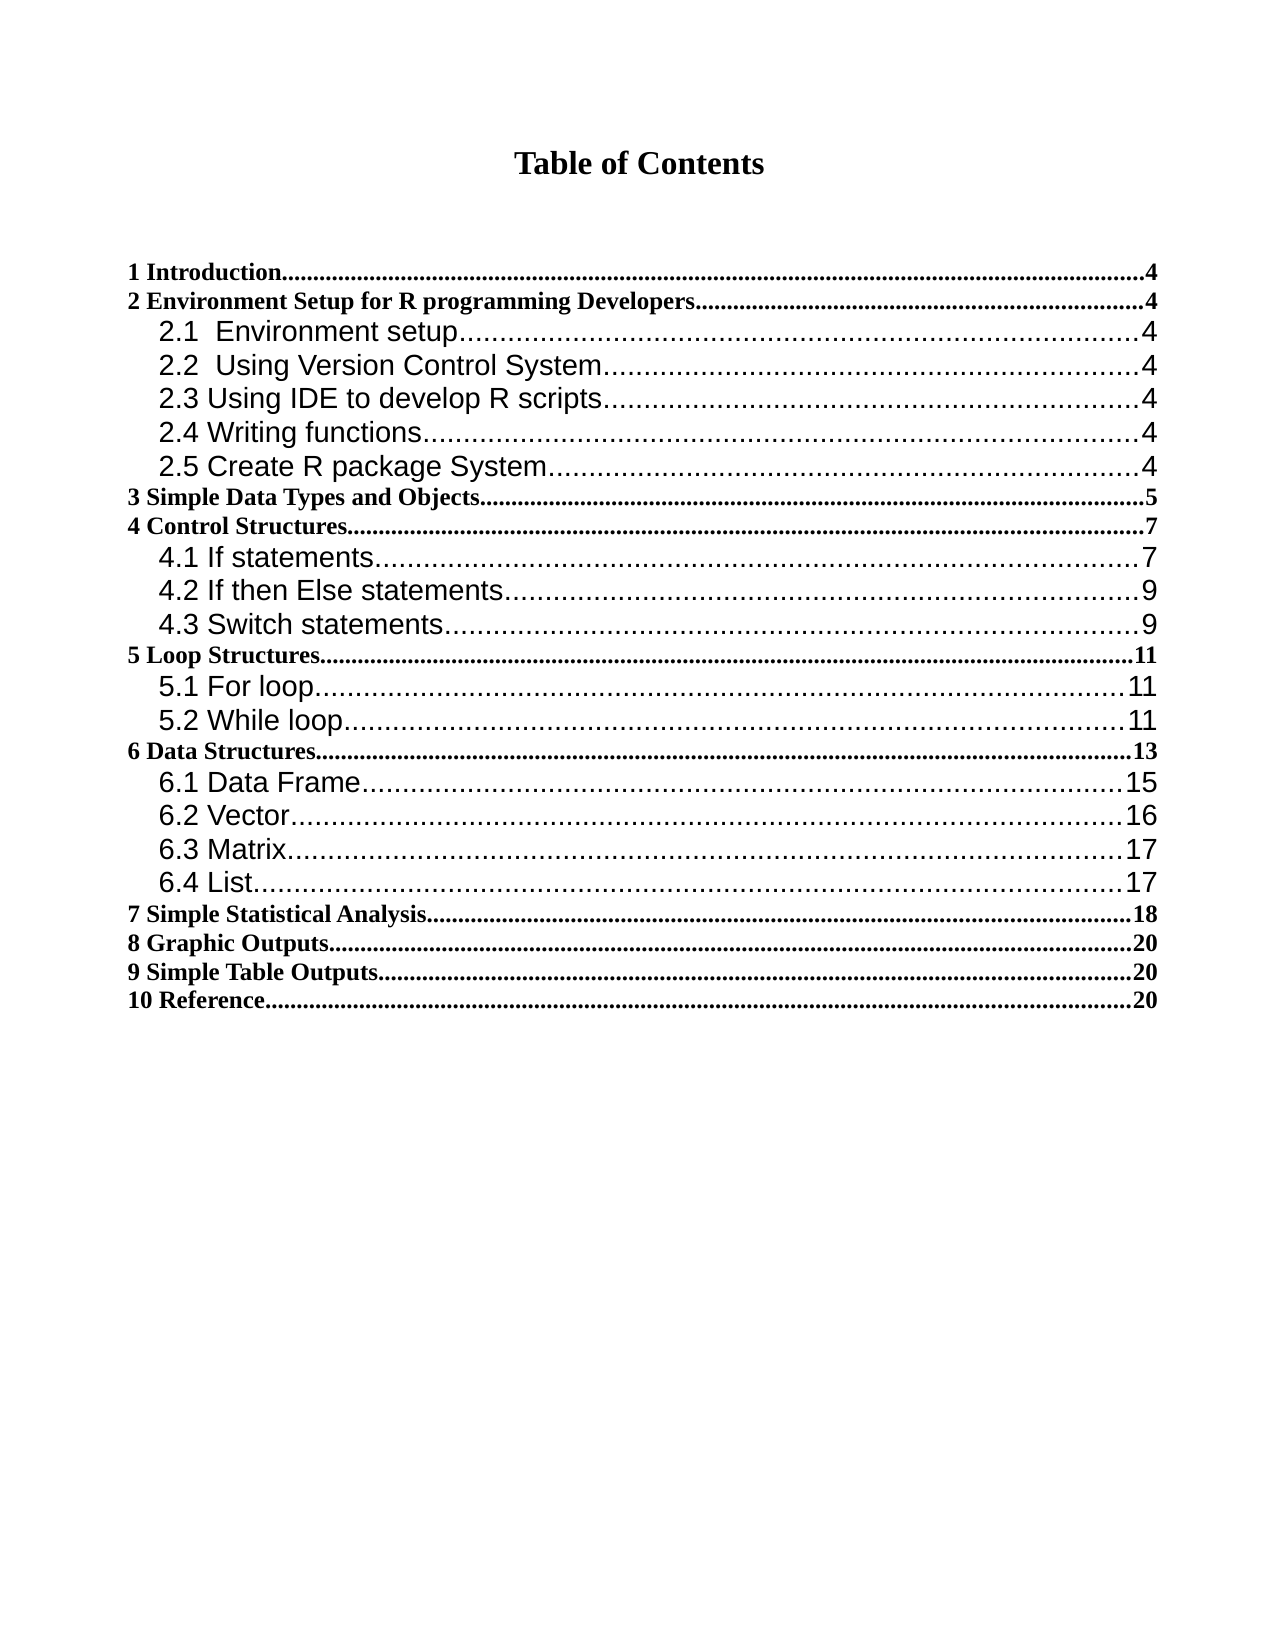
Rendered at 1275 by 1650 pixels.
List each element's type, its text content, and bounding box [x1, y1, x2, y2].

text 7 Simple Statistical Analysis 18 [121, 899, 1158, 928]
text 4.2 If then Else statements 9 [150, 573, 1158, 607]
text 2.3 Using IDE to develop R scripts 4 [150, 382, 1158, 415]
text 8 Graphic Outputs 20 [121, 928, 1158, 957]
text 9 Simple Table Outputs 20 [121, 957, 1158, 985]
text 2 Environment Setup for R programming Developers 4 [121, 286, 1158, 314]
text 5 Loop Structures 11 [121, 640, 1158, 669]
text 4.1 If statements 7 [150, 540, 1158, 573]
text 6 Data Structures 13 [121, 736, 1158, 765]
text 4.3 Switch statements 9 [150, 607, 1158, 640]
text 2.1 Environment setup 4 [150, 314, 1158, 348]
text 6.3 Matrix 17 [150, 832, 1158, 866]
text 6.4 List 17 [150, 866, 1158, 899]
text 3 Simple Data Types and Objects 5 [121, 482, 1158, 511]
text 5.1 For loop 11 [150, 669, 1158, 703]
text 2.5 Create R package System 4 [150, 449, 1158, 482]
text 6.1 Data Frame 15 [150, 765, 1158, 798]
text 2.2 Using Version Control System 4 [150, 348, 1158, 382]
text 2.4 Writing functions 4 [150, 415, 1158, 449]
text 10 Reference 20 [121, 985, 1158, 1014]
text 1 Introduction 4 [121, 257, 1158, 286]
text 4 Control Structures 7 [121, 511, 1158, 540]
subtitle Table of Contents [121, 144, 1158, 182]
text 5.2 While loop 11 [150, 703, 1158, 736]
text 6.2 Vector 16 [150, 798, 1158, 832]
